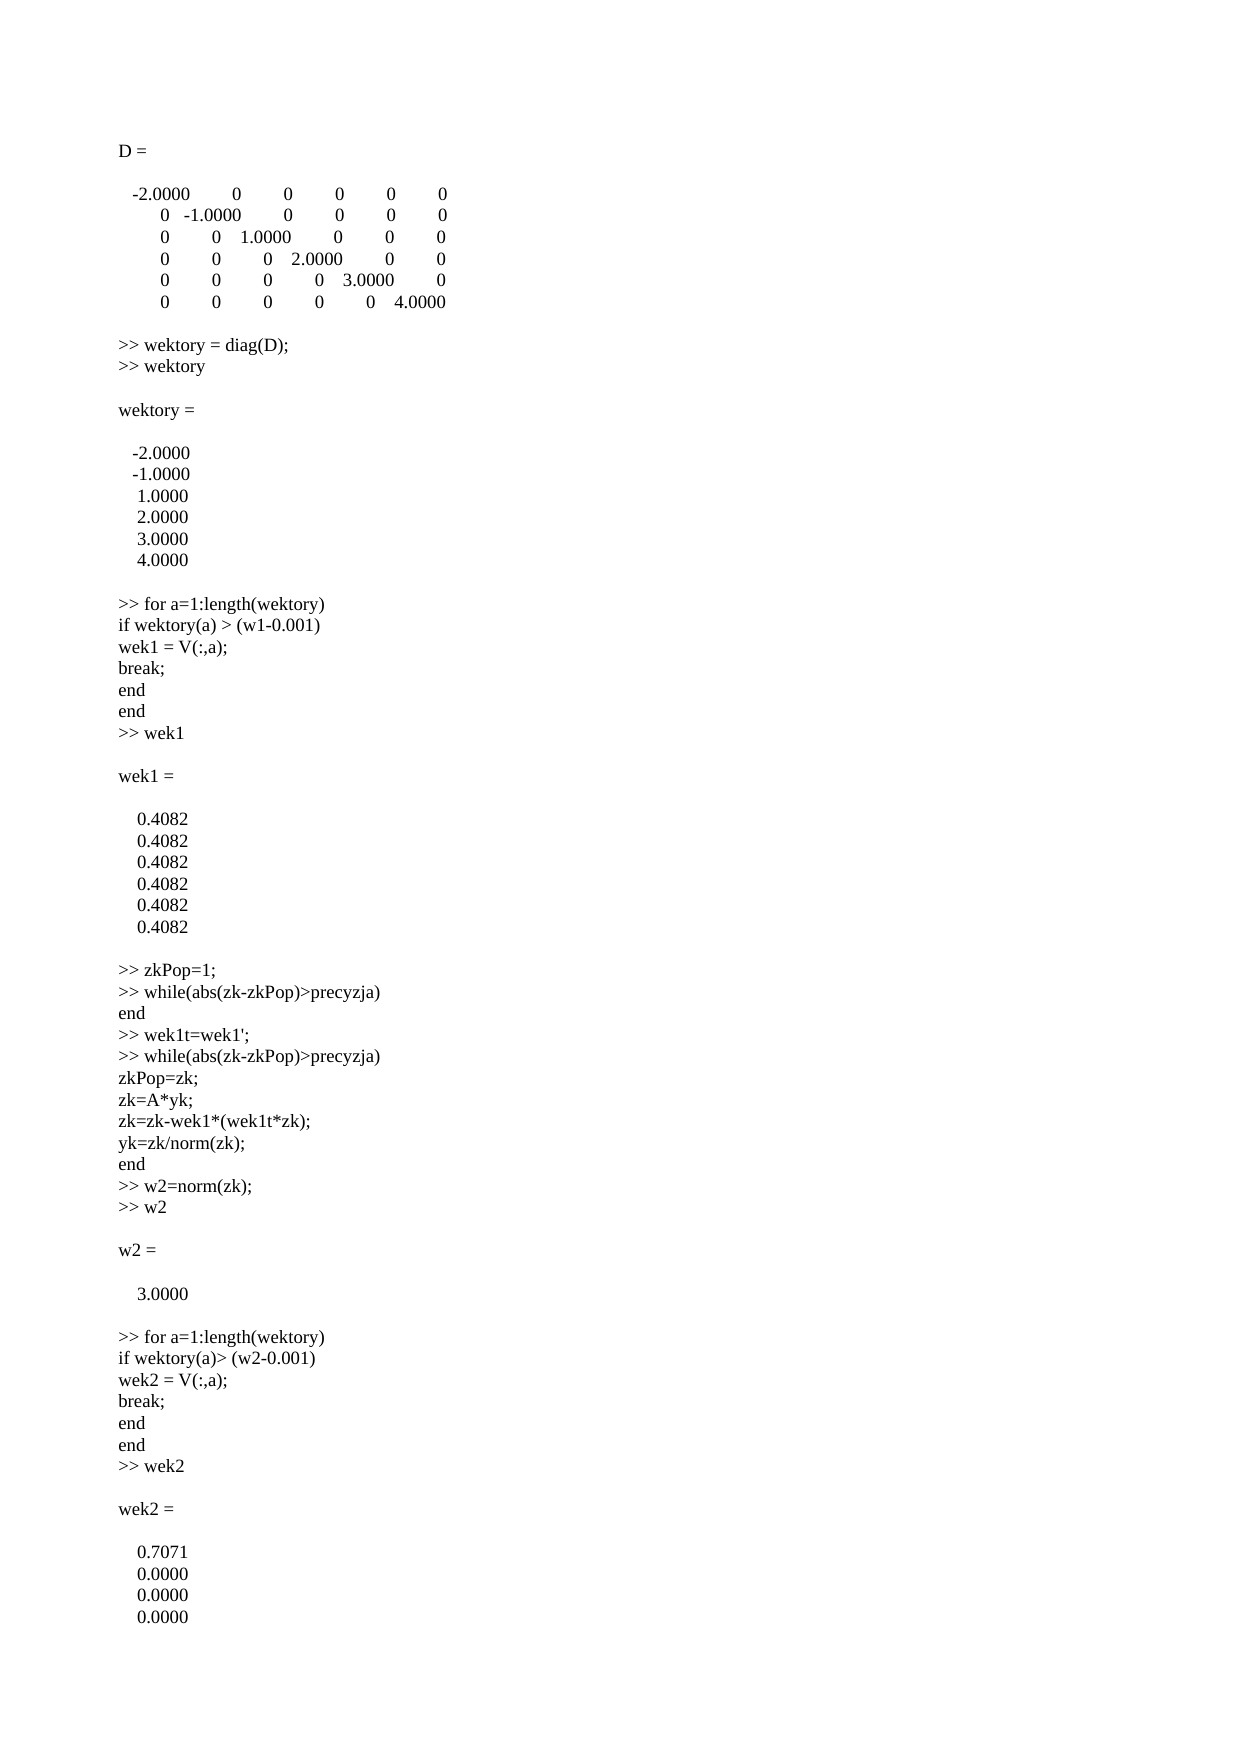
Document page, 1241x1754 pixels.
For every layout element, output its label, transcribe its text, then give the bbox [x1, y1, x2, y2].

text end [118, 1153, 1122, 1175]
text 1.0000 [118, 485, 1122, 506]
text -1.0000 [118, 463, 1122, 485]
text D = [118, 140, 1122, 161]
text 0.4082 [118, 873, 1122, 894]
text wek2 = V(:,a); [118, 1369, 1122, 1390]
text >> w2=norm(zk); [118, 1175, 1122, 1196]
text 0.4082 [118, 894, 1122, 916]
text >> for a=1:length(wektory) [118, 1326, 1122, 1347]
text end [118, 700, 1122, 722]
text w2 = [118, 1239, 1122, 1261]
text >> wektory = diag(D); [118, 334, 1122, 355]
text >> wek1t=wek1'; [118, 1024, 1122, 1045]
text break; [118, 657, 1122, 679]
text >> while(abs(zk-zkPop)>precyzja) [118, 981, 1122, 1002]
text 0 0 0 0 3.0000 0 [118, 269, 1122, 291]
text 4.0000 [118, 549, 1122, 571]
text wek2 = [118, 1498, 1122, 1520]
text >> while(abs(zk-zkPop)>precyzja) [118, 1045, 1122, 1067]
text 0.4082 [118, 830, 1122, 851]
text 0.4082 [118, 808, 1122, 830]
text 0 0 0 0 0 4.0000 [118, 291, 1122, 312]
text zk=zk-wek1*(wek1t*zk); [118, 1110, 1122, 1132]
text end [118, 1412, 1122, 1433]
text 0 0 0 2.0000 0 0 [118, 247, 1122, 269]
text >> for a=1:length(wektory) [118, 592, 1122, 614]
text >> wektory [118, 355, 1122, 377]
text 3.0000 [118, 528, 1122, 549]
text 0.0000 [118, 1584, 1122, 1606]
text end [118, 1002, 1122, 1024]
text end [118, 1433, 1122, 1455]
text >> wek1 [118, 722, 1122, 743]
text 0.7071 [118, 1541, 1122, 1563]
text 0.0000 [118, 1563, 1122, 1584]
text >> zkPop=1; [118, 959, 1122, 981]
text -2.0000 [118, 442, 1122, 463]
text >> wek2 [118, 1455, 1122, 1477]
text end [118, 679, 1122, 700]
text >> w2 [118, 1196, 1122, 1218]
text -2.0000 0 0 0 0 0 [118, 183, 1122, 204]
text if wektory(a) > (w1-0.001) [118, 614, 1122, 636]
text 0.4082 [118, 851, 1122, 873]
text 2.0000 [118, 506, 1122, 528]
text wek1 = V(:,a); [118, 636, 1122, 657]
text zkPop=zk; [118, 1067, 1122, 1088]
text wektory = [118, 398, 1122, 420]
text 0 0 1.0000 0 0 0 [118, 226, 1122, 247]
text if wektory(a)> (w2-0.001) [118, 1347, 1122, 1369]
text 0.4082 [118, 916, 1122, 937]
text zk=A*yk; [118, 1088, 1122, 1110]
text break; [118, 1390, 1122, 1412]
text yk=zk/norm(zk); [118, 1132, 1122, 1153]
text 0.0000 [118, 1606, 1122, 1627]
text wek1 = [118, 765, 1122, 787]
text 3.0000 [118, 1282, 1122, 1304]
text 0 -1.0000 0 0 0 0 [118, 204, 1122, 226]
